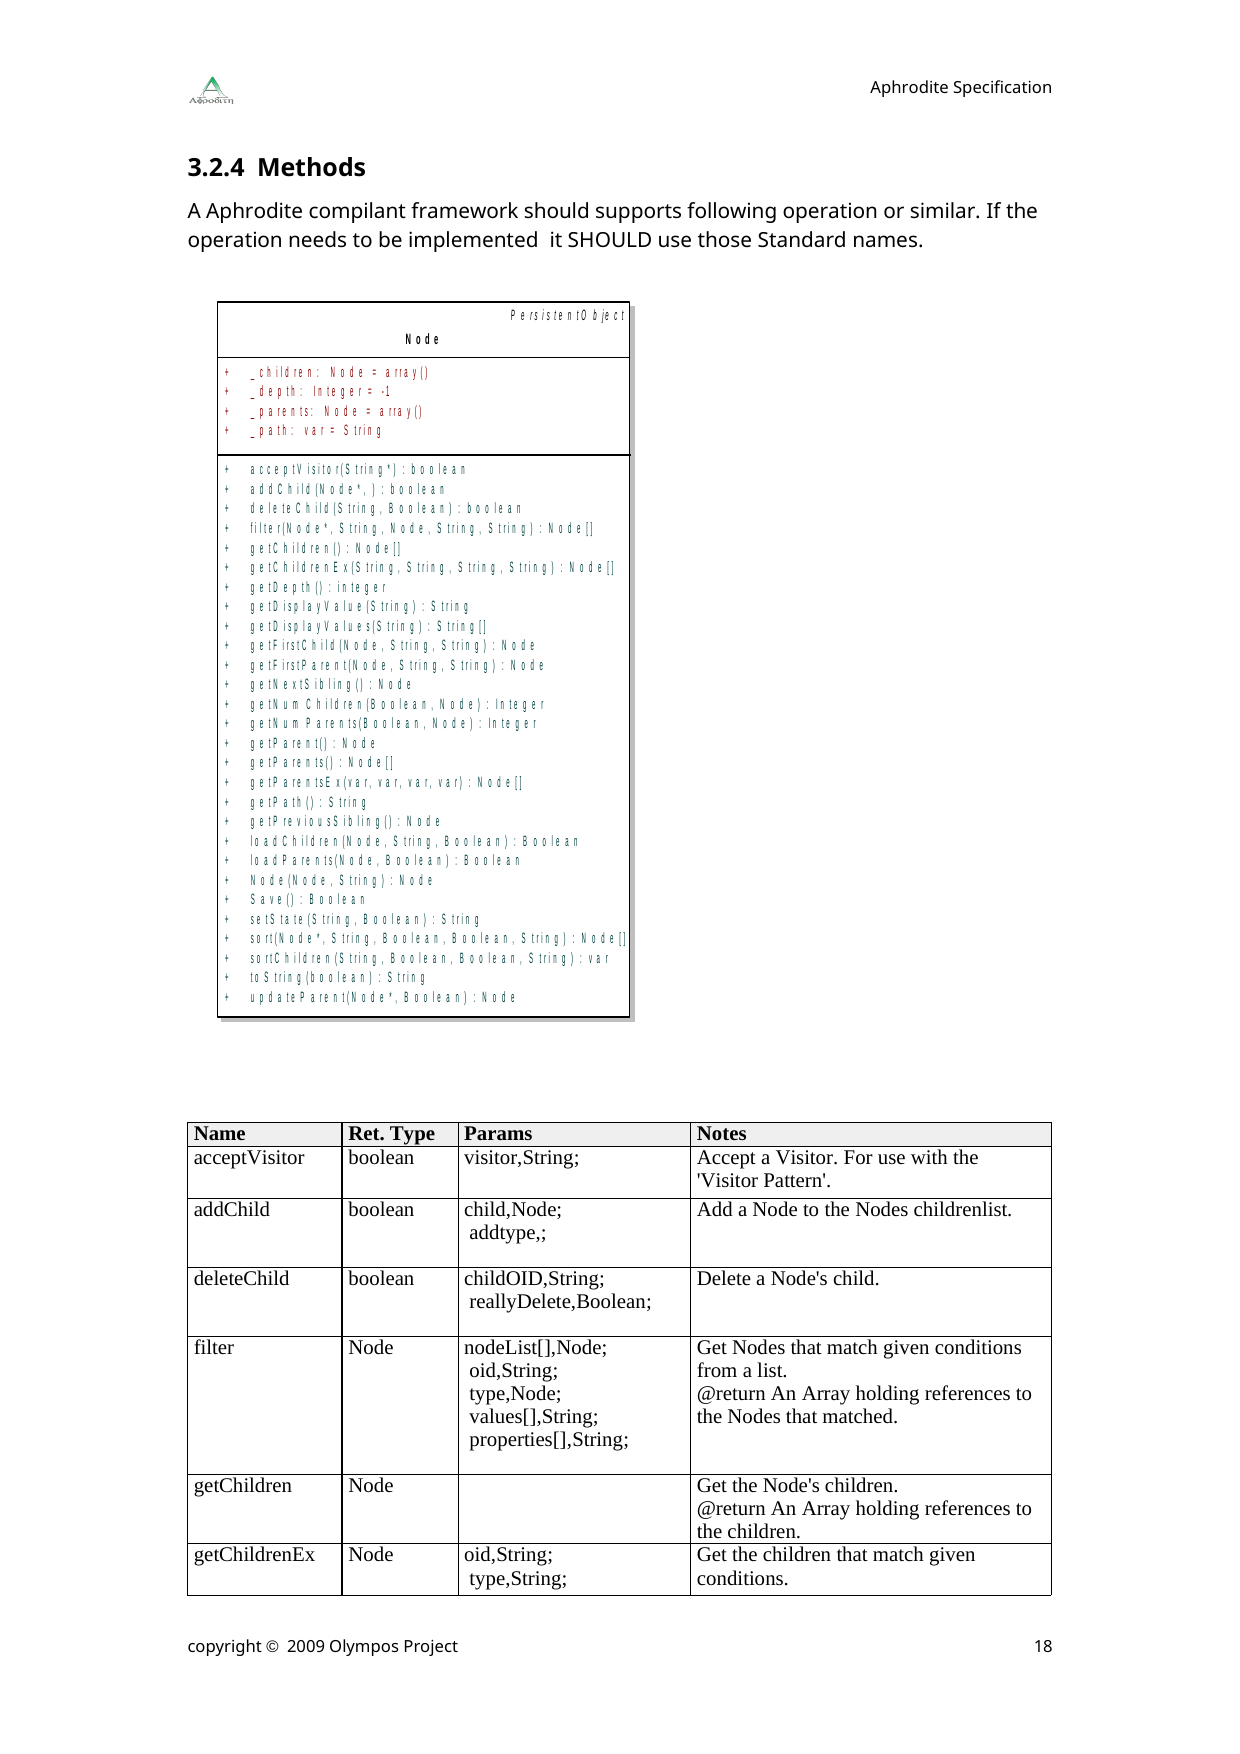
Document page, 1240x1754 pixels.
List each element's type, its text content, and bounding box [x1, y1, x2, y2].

table_cell getChildrenEx [188, 1544, 341, 1595]
table_cell Get the children that match given conditions. [691, 1544, 1051, 1595]
table_cell Accept a Visitor. For use with the 'Visitor Pattern'. [691, 1147, 1051, 1198]
table_cell Add a Node to the Nodes childrenlist. [691, 1199, 1051, 1267]
table_cell nodeList[],Node; oid,String; type,Node; values[],String; properties[],String; [459, 1337, 690, 1474]
table_cell Delete a Node's child. [691, 1268, 1051, 1336]
table_cell [459, 1475, 690, 1543]
table_cell getChildren [188, 1475, 341, 1543]
table_cell addChild [188, 1199, 341, 1267]
table_cell boolean [343, 1199, 458, 1267]
table_cell deleteChild [188, 1268, 341, 1336]
subtitle Methods [187, 150, 1052, 184]
table_cell childOID,String; reallyDelete,Boolean; [459, 1268, 690, 1336]
table_cell child,Node; addtype,; [459, 1199, 690, 1267]
table_header Name [188, 1123, 341, 1146]
table_cell Node [343, 1544, 458, 1595]
table_cell Node [343, 1337, 458, 1474]
picture [188, 76, 235, 105]
table_header Params [459, 1123, 690, 1146]
table_cell filter [188, 1337, 341, 1474]
table_cell oid,String; type,String; [459, 1544, 690, 1595]
table_cell Node [343, 1475, 458, 1543]
table_cell acceptVisitor [188, 1147, 341, 1198]
table_cell Get Nodes that match given conditions from a list. @return An Array holding references to the Nodes that matched. [691, 1337, 1051, 1474]
text A Aphrodite compilant framework should supports following operation or similar. If the operation needs to be implemented it SHOULD use those Standard names. [187, 196, 1052, 253]
table_header Ret. Type [343, 1123, 458, 1146]
table_cell Get the Node's children. @return An Array holding references to the children. [691, 1475, 1051, 1543]
table_cell boolean [343, 1268, 458, 1336]
table_header Notes [691, 1123, 1051, 1146]
table_cell visitor,String; [459, 1147, 690, 1198]
table_cell boolean [343, 1147, 458, 1198]
